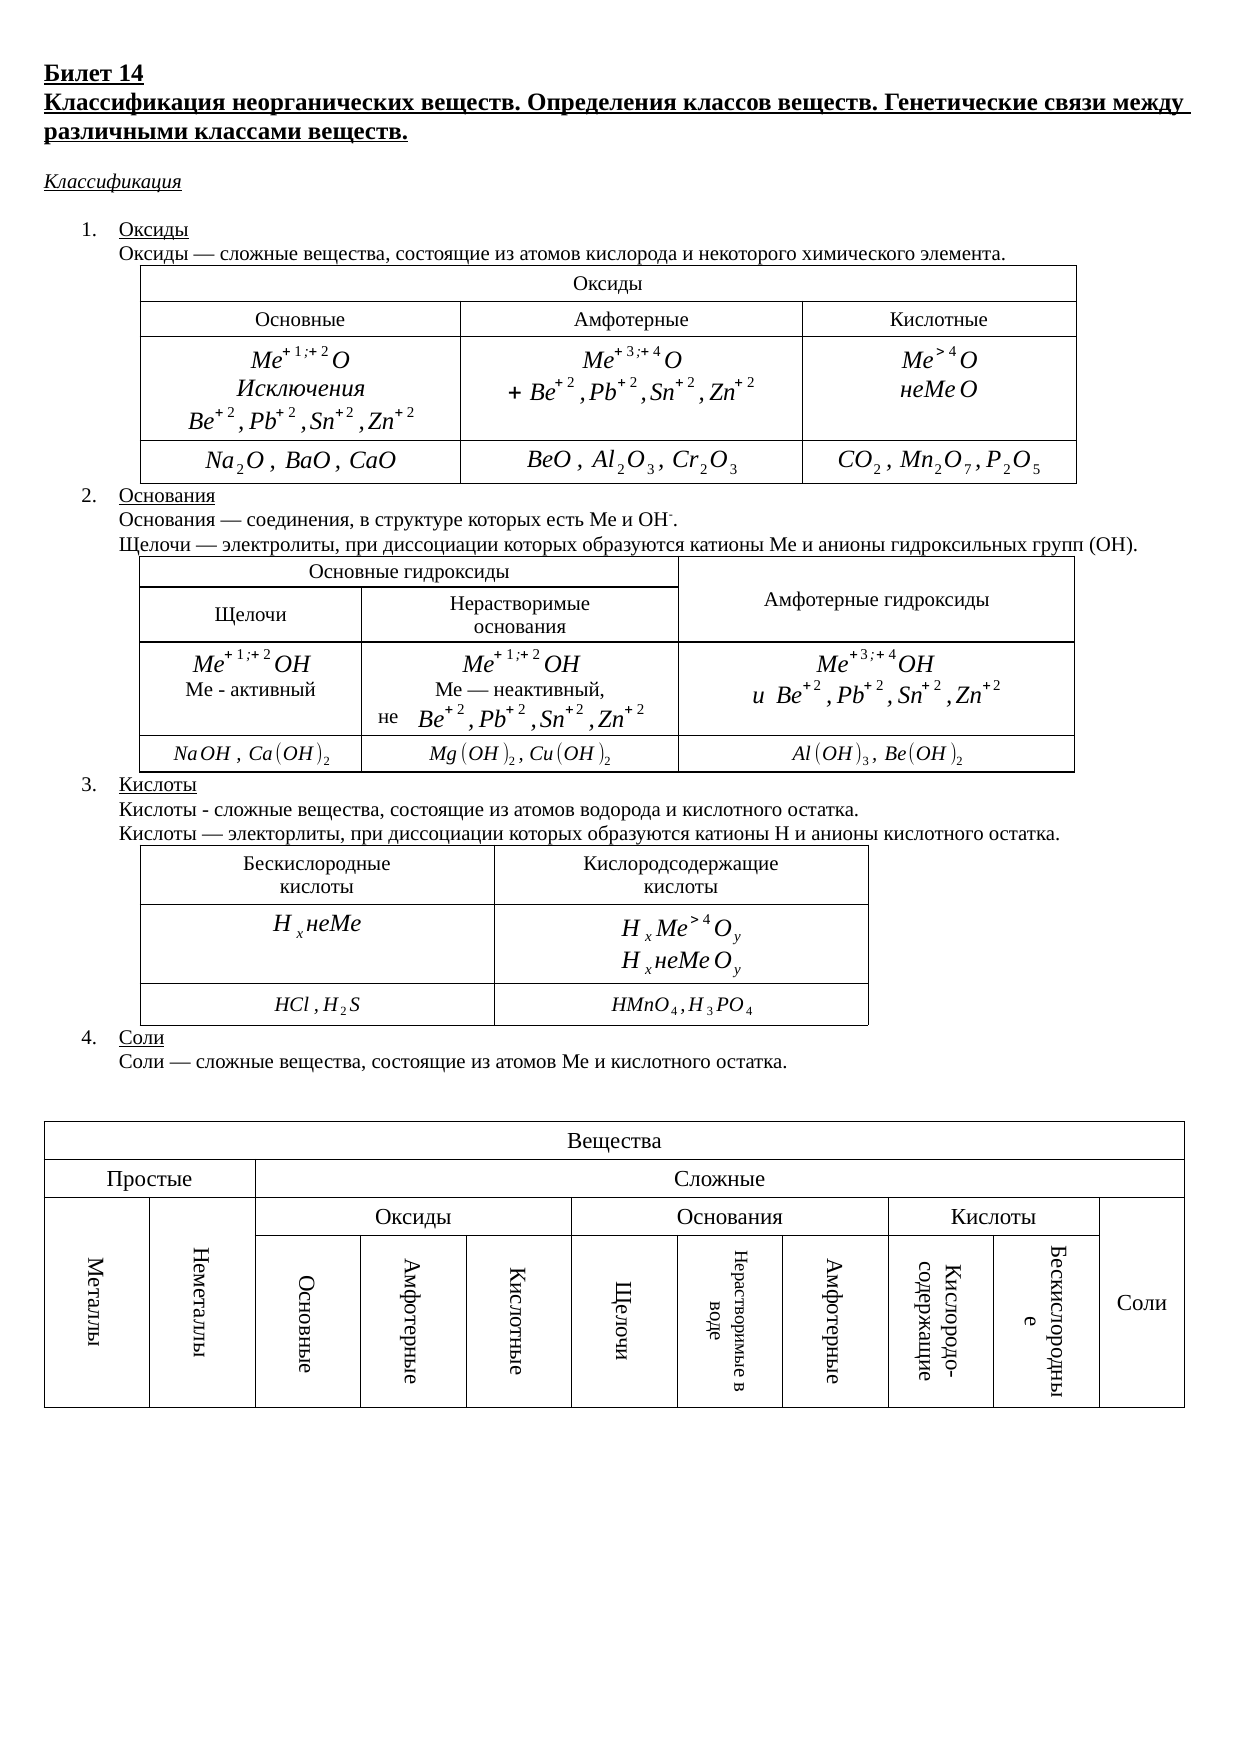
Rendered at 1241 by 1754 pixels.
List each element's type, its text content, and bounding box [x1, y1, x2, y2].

table_cell Основные [141, 302, 460, 336]
list Кислоты [81, 772, 1205, 796]
table_cell Сложные [256, 1160, 1184, 1197]
table_cell Амфотерные [783, 1236, 888, 1407]
table_cell Кислоты [889, 1198, 1099, 1235]
table_cell [362, 736, 678, 771]
text Классификация неорганических веществ. Определения классов веществ. Генетические связи между различными классами веществ. [44, 87, 1205, 145]
text Классификация [44, 169, 1205, 193]
table_cell Щелочи [140, 588, 361, 641]
table_cell Нерастворимые в воде [678, 1236, 782, 1407]
table_cell Кислотные [467, 1236, 571, 1407]
table_header Оксиды [141, 266, 1076, 301]
table_cell Неметаллы [150, 1198, 255, 1407]
table_cell Нерастворимые основания [362, 588, 678, 641]
table_cell Металлы [45, 1198, 149, 1407]
table_cell Me - активный [140, 643, 361, 735]
table_header Бескислородные кислоты [141, 846, 494, 904]
table_cell Соли [1100, 1198, 1184, 1407]
table_cell [461, 337, 802, 440]
table_header Вещества [45, 1122, 1184, 1159]
table_cell Простые [45, 1160, 255, 1197]
table_cell [141, 905, 494, 983]
table_header Основные гидроксиды [140, 557, 678, 586]
table_cell [141, 984, 494, 1025]
table_cell Амфотерные [361, 1236, 466, 1407]
table_cell Ме — неактивный, не [362, 643, 678, 735]
list Соли — сложные вещества, состоящие из атомов Ме и кислотного остатка. [81, 1049, 1205, 1073]
table_cell Кислородо- содержащие [889, 1236, 993, 1407]
table_cell Щелочи [572, 1236, 677, 1407]
table_cell [141, 337, 460, 440]
table_cell [140, 736, 361, 771]
list Соли [81, 1025, 1205, 1049]
table_cell [141, 441, 460, 483]
list Основания — соединения, в структуре которых есть Ме и ОН-. [81, 507, 1205, 531]
table_cell [679, 736, 1074, 771]
list Кислоты — электорлиты, при диссоциации которых образуются катионы Н и анионы кислотного остатка. [81, 821, 1205, 844]
table_cell [679, 643, 1074, 735]
table_cell [803, 441, 1076, 483]
table_cell Амфотерные [461, 302, 802, 336]
table_cell Бескислородные [994, 1236, 1099, 1407]
table_cell [461, 441, 802, 483]
table_header Амфотерные гидроксиды [679, 557, 1074, 641]
list Оксиды — сложные вещества, состоящие из атомов кислорода и некоторого химического элемента. [81, 241, 1205, 265]
list Основания [81, 483, 1205, 507]
table_cell Основные [256, 1236, 360, 1407]
list Щелочи — электролиты, при диссоциации которых образуются катионы Ме и анионы гидроксильных групп (ОН). [81, 531, 1205, 556]
table_header Кислородсодержащие кислоты [495, 846, 868, 904]
list Кислоты - сложные вещества, состоящие из атомов водорода и кислотного остатка. [81, 796, 1205, 821]
table_cell Оксиды [256, 1198, 571, 1235]
text Билет 14 [44, 58, 1205, 87]
table_cell [495, 984, 868, 1025]
table_cell [495, 905, 868, 983]
list Оксиды [81, 217, 1205, 241]
table_cell [803, 337, 1076, 440]
table_cell Основания [572, 1198, 888, 1235]
table_cell Кислотные [803, 302, 1076, 336]
